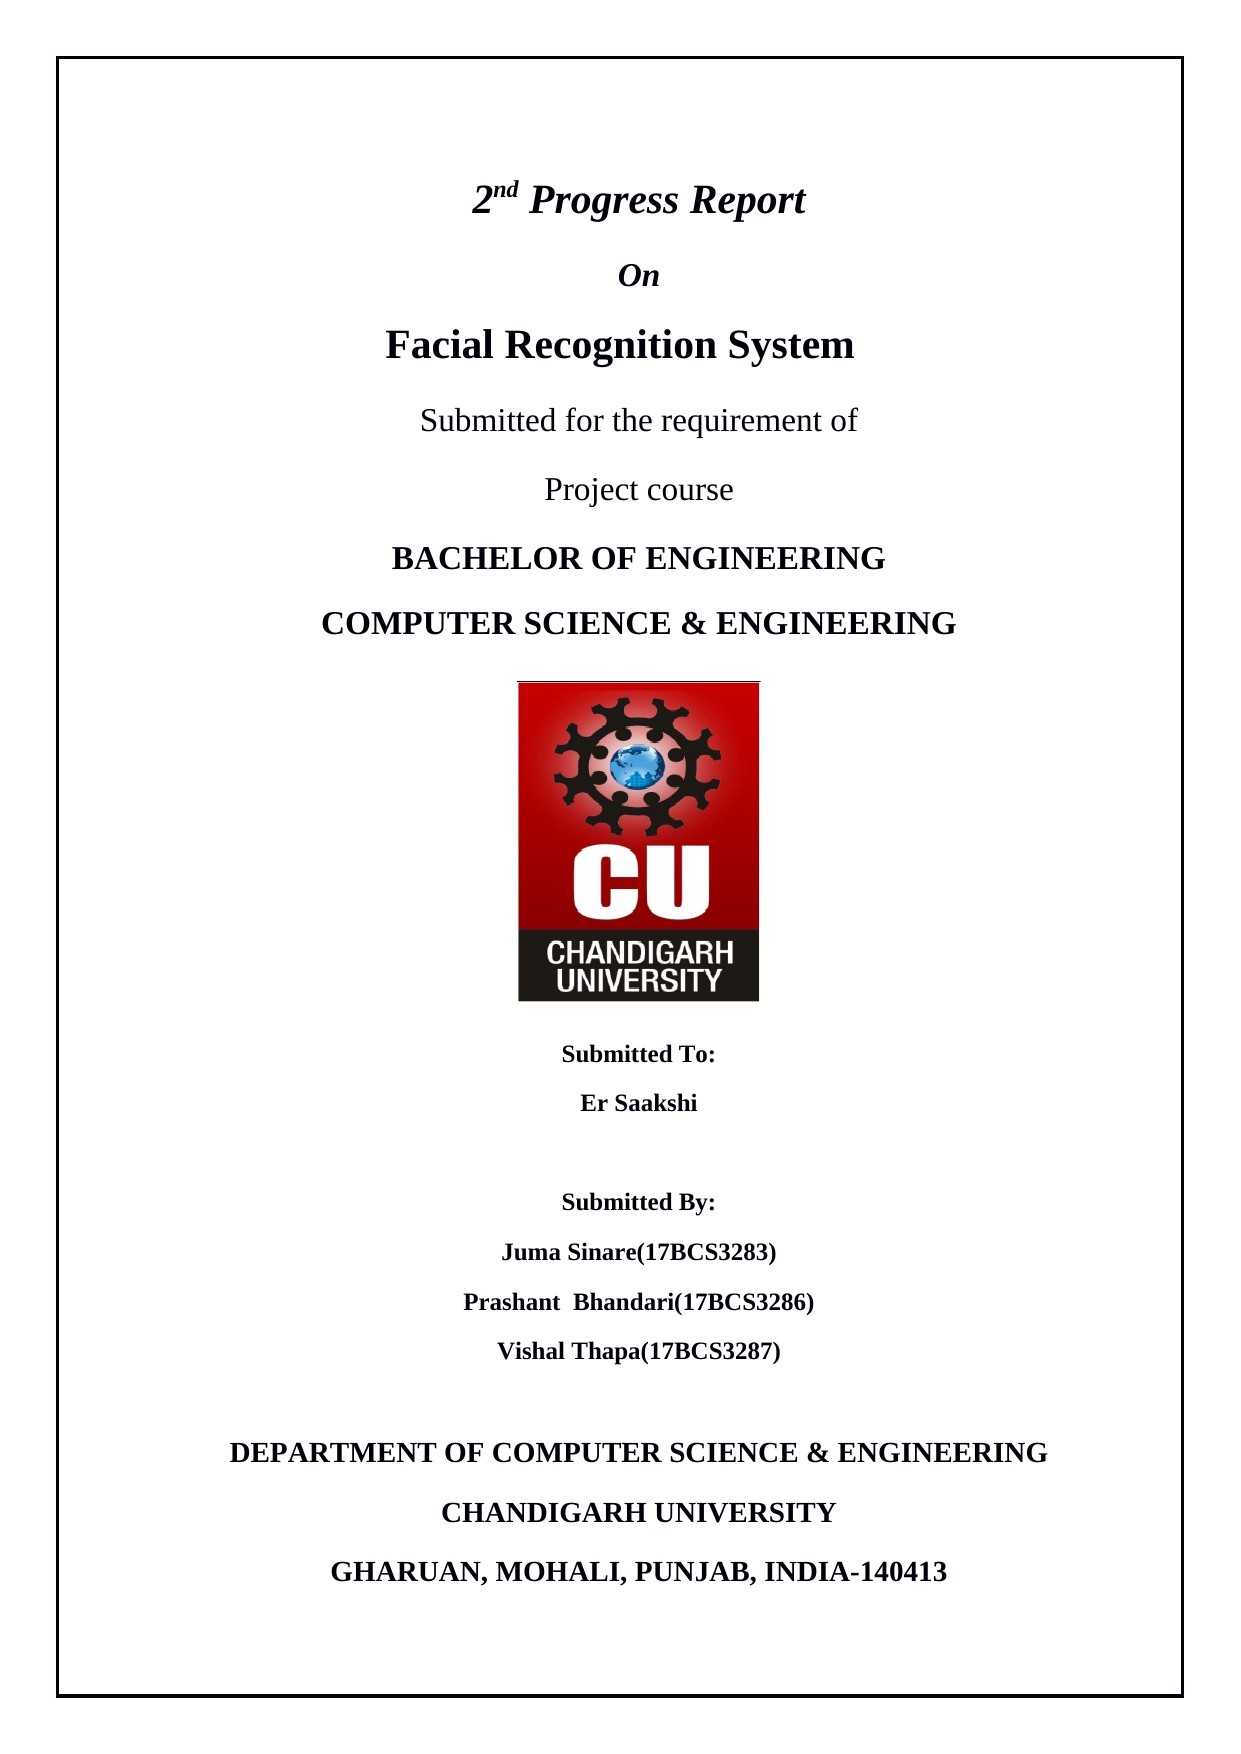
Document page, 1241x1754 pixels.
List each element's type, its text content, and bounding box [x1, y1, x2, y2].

text Submitted To: [187, 1039, 1090, 1067]
text Submitted By: [187, 1187, 1090, 1216]
text Submitted for the requirement of [187, 400, 1090, 438]
text COMPUTER SCIENCE & ENGINEERING [187, 603, 1090, 641]
text Project course [187, 469, 1090, 507]
text Er Saakshi [187, 1088, 1090, 1117]
text Juma Sinare(17BCS3283) [187, 1237, 1090, 1266]
text On [187, 255, 1090, 293]
text CHANDIGARH UNIVERSITY [187, 1495, 1090, 1528]
text Facial Recognition System [150, 320, 1090, 368]
text 2nd Progress Report [187, 175, 1090, 223]
text GHARUAN, MOHALI, PUNJAB, INDIA-140413 [187, 1554, 1090, 1588]
text Vishal Thapa(17BCS3287) [187, 1336, 1090, 1365]
text BACHELOR OF ENGINEERING [187, 538, 1090, 577]
picture [517, 681, 761, 1004]
text DEPARTMENT OF COMPUTER SCIENCE & ENGINEERING [187, 1435, 1090, 1469]
text Prashant Bhandari(17BCS3286) [187, 1287, 1090, 1315]
